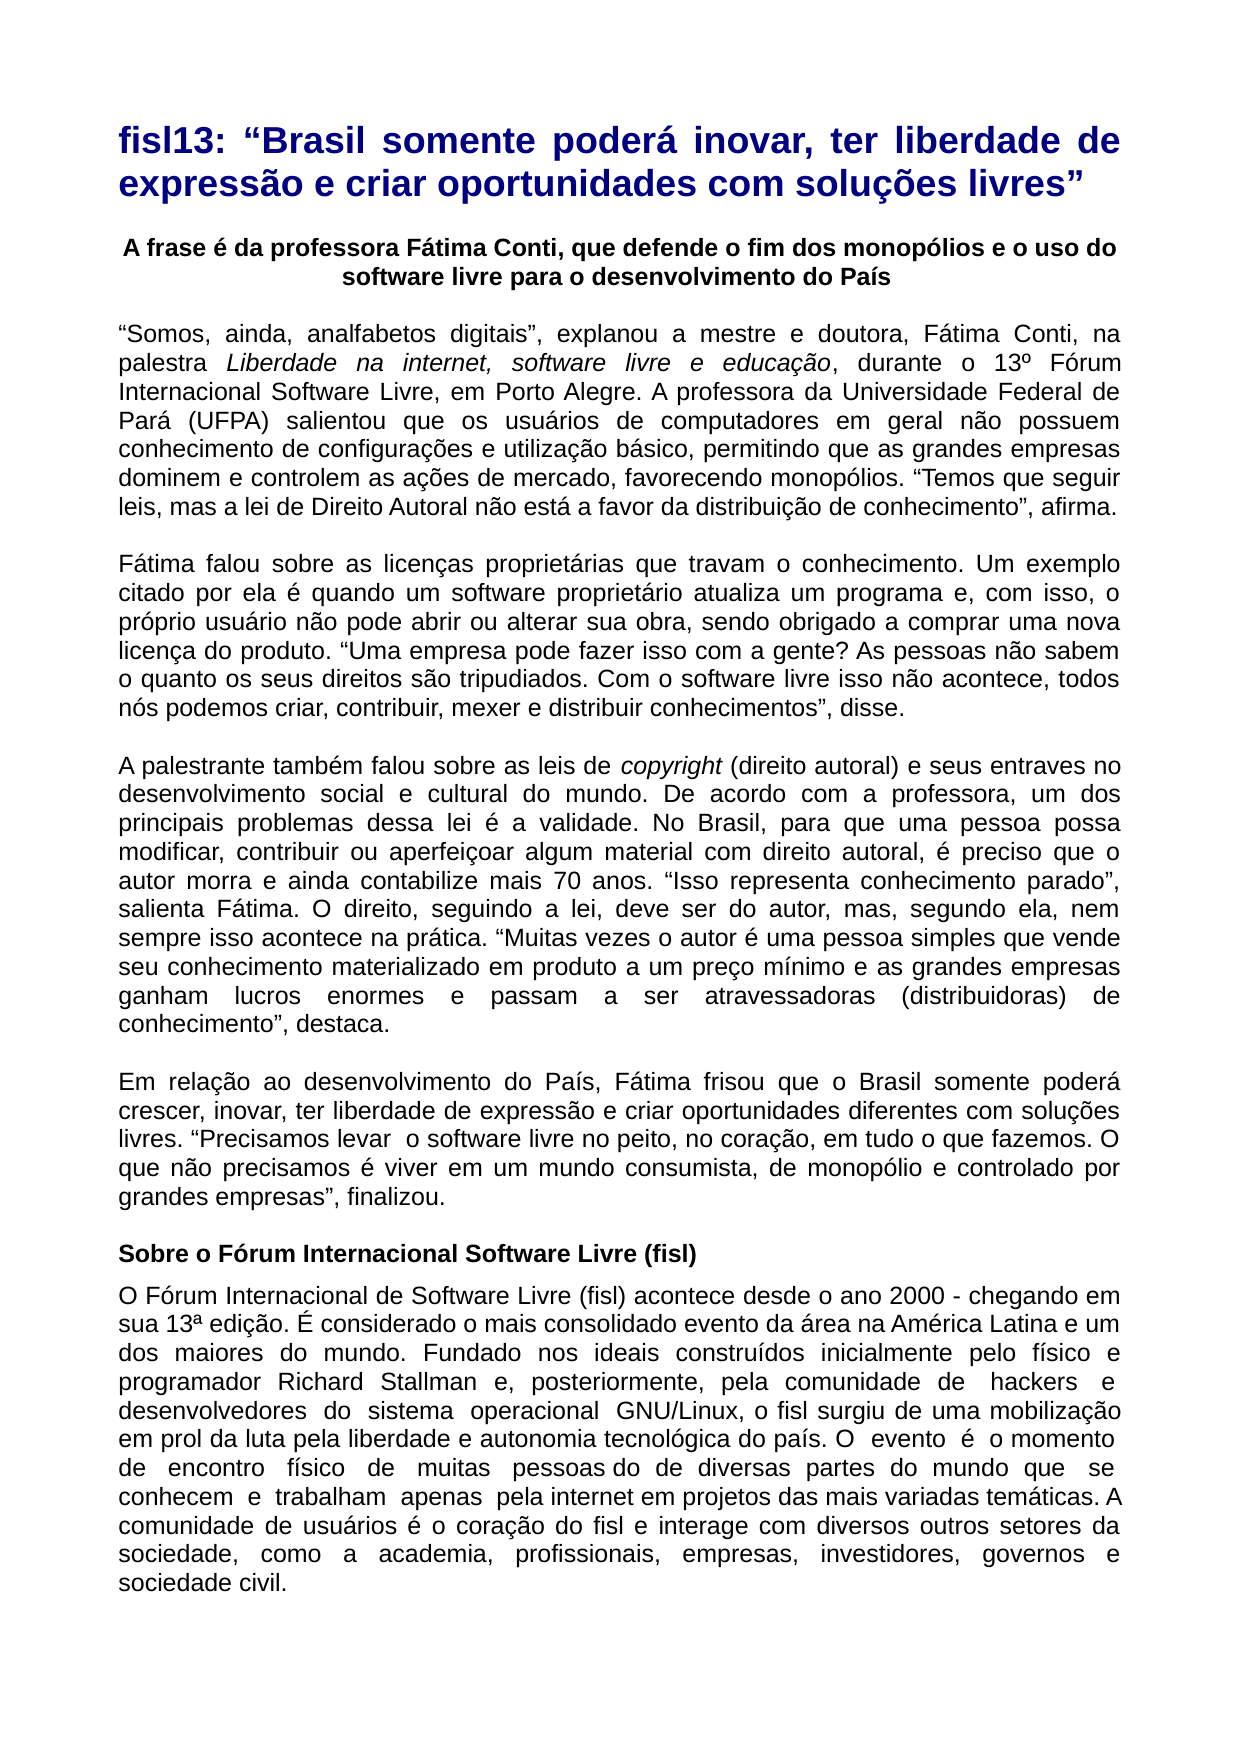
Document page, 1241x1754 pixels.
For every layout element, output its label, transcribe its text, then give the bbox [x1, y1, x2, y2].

text O Fórum Internacional de Software Livre (fisl) acontece desde o ano 2000 - chegando em sua 13ª edição. É considerado o mais consolidado evento da área na América Latina e um dos maiores do mundo. Fundado nos ideais construídos inicialmente pelo físico e programador Richard Stallman e, posteriormente, pela comunidade de hackers e desenvolvedores do sistema operacional GNU/Linux, o fisl surgiu de uma mobilização em prol da luta pela liberdade e autonomia tecnológica do país. O evento é o momento de encontro físico de muitas pessoas do de diversas partes do mundo que se conhecem e trabalham apenas pela internet em projetos das mais variadas temáticas. A comunidade de usuários é o coração do fisl e interage com diversos outros setores da sociedade, como a academia, profissionais, empresas, investidores, governos e sociedade civil. [118, 1281, 1122, 1597]
text A palestrante também falou sobre as leis de copyright (direito autoral) e seus entraves no desenvolvimento social e cultural do mundo. De acordo com a professora, um dos principais problemas dessa lei é a validade. No Brasil, para que uma pessoa possa modificar, contribuir ou aperfeiçoar algum material com direito autoral, é preciso que o autor morra e ainda contabilize mais 70 anos. “Isso representa conhecimento parado”, salienta Fátima. O direito, seguindo a lei, deve ser do autor, mas, segundo ela, nem sempre isso acontece na prática. “Muitas vezes o autor é uma pessoa simples que vende seu conhecimento materializado em produto a um preço mínimo e as grandes empresas ganham lucros enormes e passam a ser atravessadoras (distribuidoras) de conhecimento”, destaca. [118, 751, 1122, 1038]
text Fátima falou sobre as licenças proprietárias que travam o conhecimento. Um exemplo citado por ela é quando um software proprietário atualiza um programa e, com isso, o próprio usuário não pode abrir ou alterar sua obra, sendo obrigado a comprar uma nova licença do produto. “Uma empresa pode fazer isso com a gente? As pessoas não sabem o quanto os seus direitos são tripudiados. Com o software livre isso não acontece, todos nós podemos criar, contribuir, mexer e distribuir conhecimentos”, disse. [118, 549, 1122, 722]
text “Somos, ainda, analfabetos digitais”, explanou a mestre e doutora, Fátima Conti, na palestra Liberdade na internet, software livre e educação, durante o 13º Fórum Internacional Software Livre, em Porto Alegre. A professora da Universidade Federal de Pará (UFPA) salientou que os usuários de computadores em geral não possuem conhecimento de configurações e utilização básico, permitindo que as grandes empresas dominem e controlem as ações de mercado, favorecendo monopólios. “Temos que seguir leis, mas a lei de Direito Autoral não está a favor da distribuição de conhecimento”, afirma. [118, 319, 1122, 521]
text fisl13: “Brasil somente poderá inovar, ter liberdade de expressão e criar oportunidades com soluções livres” [118, 118, 1122, 204]
text Sobre o Fórum Internacional Software Livre (fisl) [118, 1239, 1122, 1268]
text A frase é da professora Fátima Conti, que defende o fim dos monopólios e o uso do software livre para o desenvolvimento do País [118, 233, 1122, 291]
text Em relação ao desenvolvimento do País, Fátima frisou que o Brasil somente poderá crescer, inovar, ter liberdade de expressão e criar oportunidades diferentes com soluções livres. “Precisamos levar o software livre no peito, no coração, em tudo o que fazemos. O que não precisamos é viver em um mundo consumista, de monopólio e controlado por grandes empresas”, finalizou. [118, 1067, 1122, 1211]
